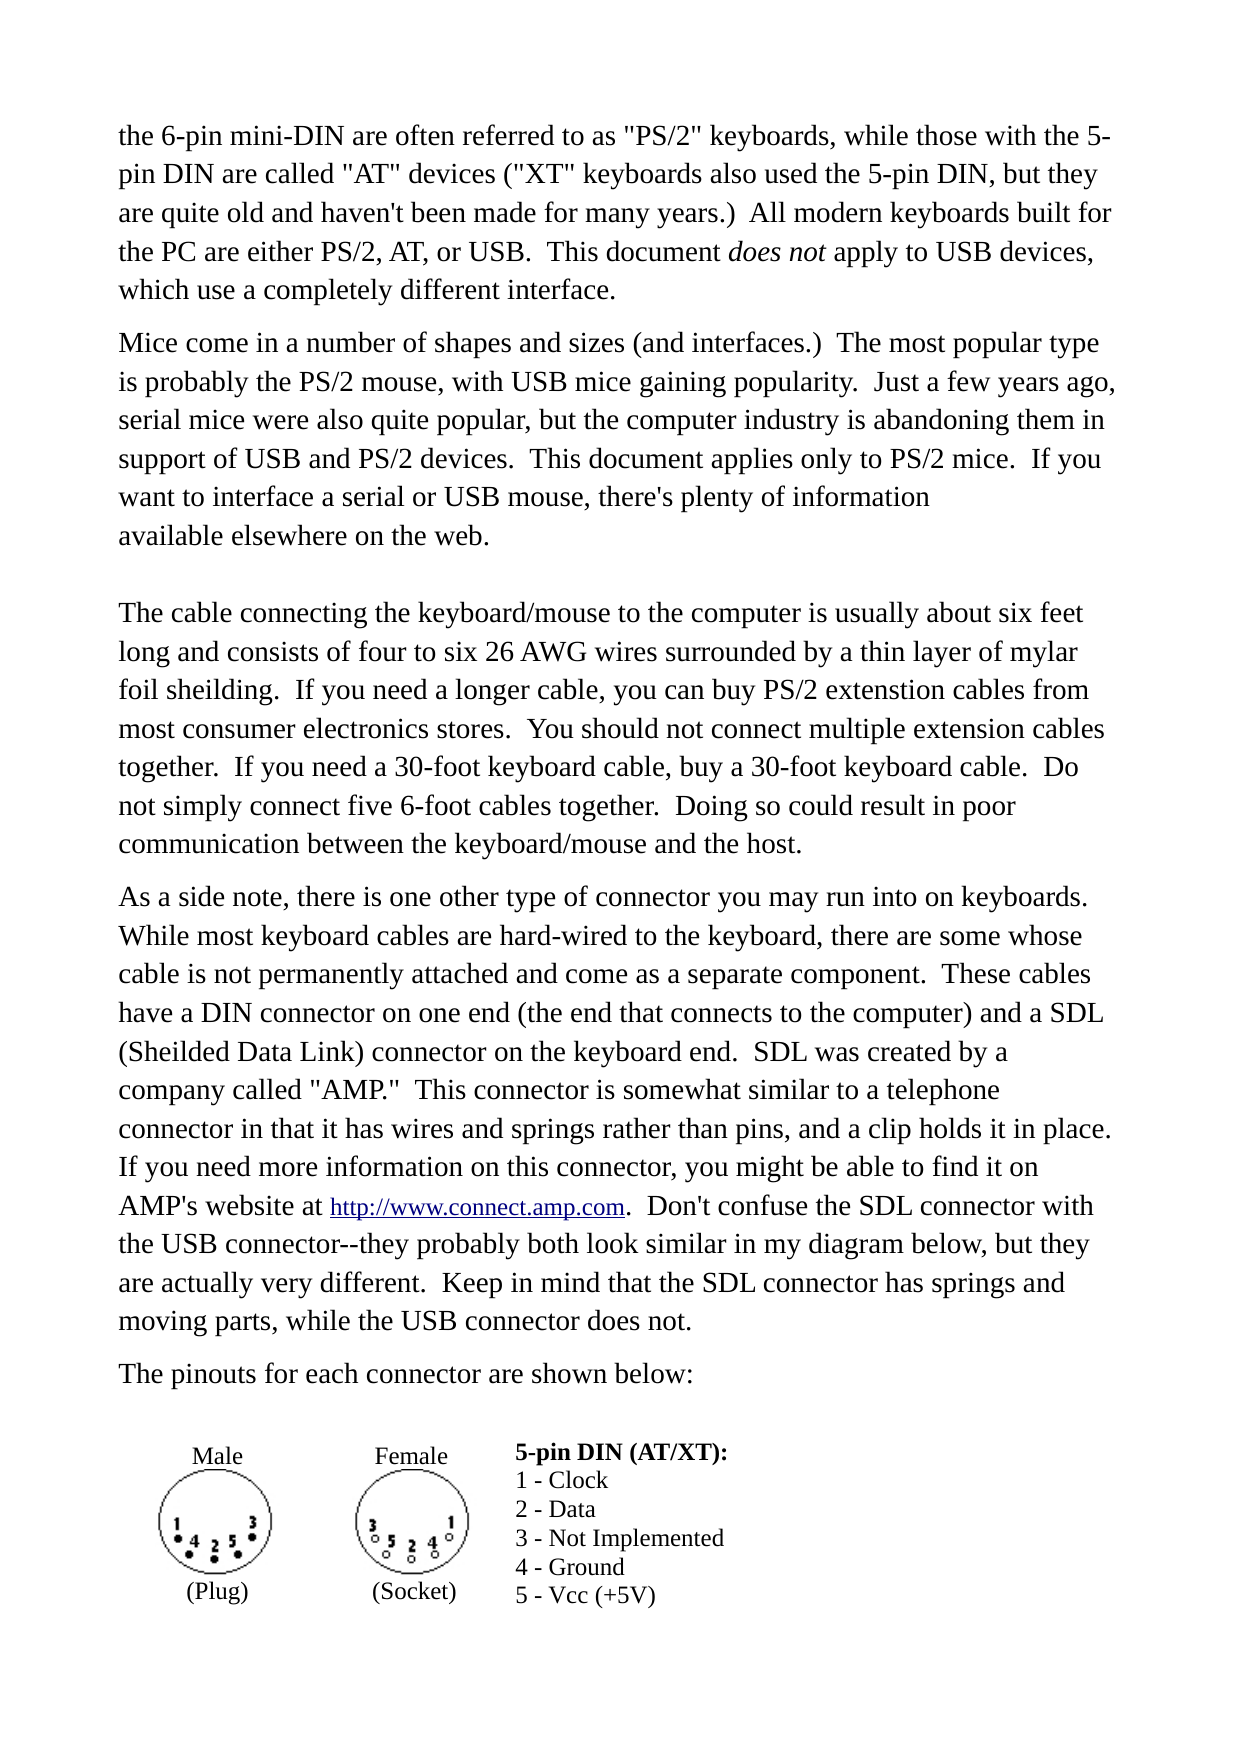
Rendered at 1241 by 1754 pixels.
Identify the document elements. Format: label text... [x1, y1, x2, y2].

table_header Male (Plug) [118, 1434, 316, 1612]
picture [351, 1469, 477, 1576]
table_header Female (Socket) [316, 1434, 512, 1612]
text As a side note, there is one other type of connector you may run into on keyboards. While most keyboard cables are hard-wired to the keyboard, there are some whose cable is not permanently attached and come as a separate component. These cables have a DIN connector on one end (the end that connects to the computer) and a SDL (Sheilded Data Link) connector on the keyboard end. SDL was created by a company called "AMP." This connector is somewhat similar to a telephone connector in that it has wires and springs rather than pins, and a clip holds it in place. If you need more information on this connector, you might be able to find it on AMP's website at http://www.connect.amp.com. Don't confuse the SDL connector with the USB connector--they probably both look similar in my diagram below, but they are actually very different. Keep in mind that the SDL connector has springs and moving parts, while the USB connector does not. [118, 879, 1122, 1337]
text Mice come in a number of shapes and sizes (and interfaces.) The most popular type is probably the PS/2 mouse, with USB mice gaining popularity. Just a few years ago, serial mice were also quite popular, but the computer industry is abandoning them in support of USB and PS/2 devices. This document applies only to PS/2 mice. If you want to interface a serial or USB mouse, there's plenty of information available elsewhere on the web. The cable connecting the keyboard/mouse to the computer is usually about six feet long and consists of four to six 26 AWG wires surrounded by a thin layer of mylar foil sheilding. If you need a longer cable, you can buy PS/2 extenstion cables from most consumer electronics stores. You should not connect multiple extension cables together. If you need a 30-foot keyboard cable, buy a 30-foot keyboard cable. Do not simply connect five 6-foot cables together. Doing so could result in poor communication between the keyboard/mouse and the host. [118, 325, 1122, 860]
text The pinouts for each connector are shown below: [118, 1357, 1122, 1429]
table_header 5-pin DIN (AT/XT): 1 - Clock 2 - Data 3 - Not Implemented 4 - Ground 5 - Vcc (+5V) [512, 1434, 849, 1612]
text the 6-pin mini-DIN are often referred to as "PS/2" keyboards, while those with the 5-pin DIN are called "AT" devices ("XT" keyboards also used the 5-pin DIN, but they are quite old and haven't been made for many years.) All modern keyboards built for the PC are either PS/2, AT, or USB. This document does not apply to USB devices, which use a completely different interface. [118, 118, 1122, 306]
picture [154, 1469, 280, 1576]
